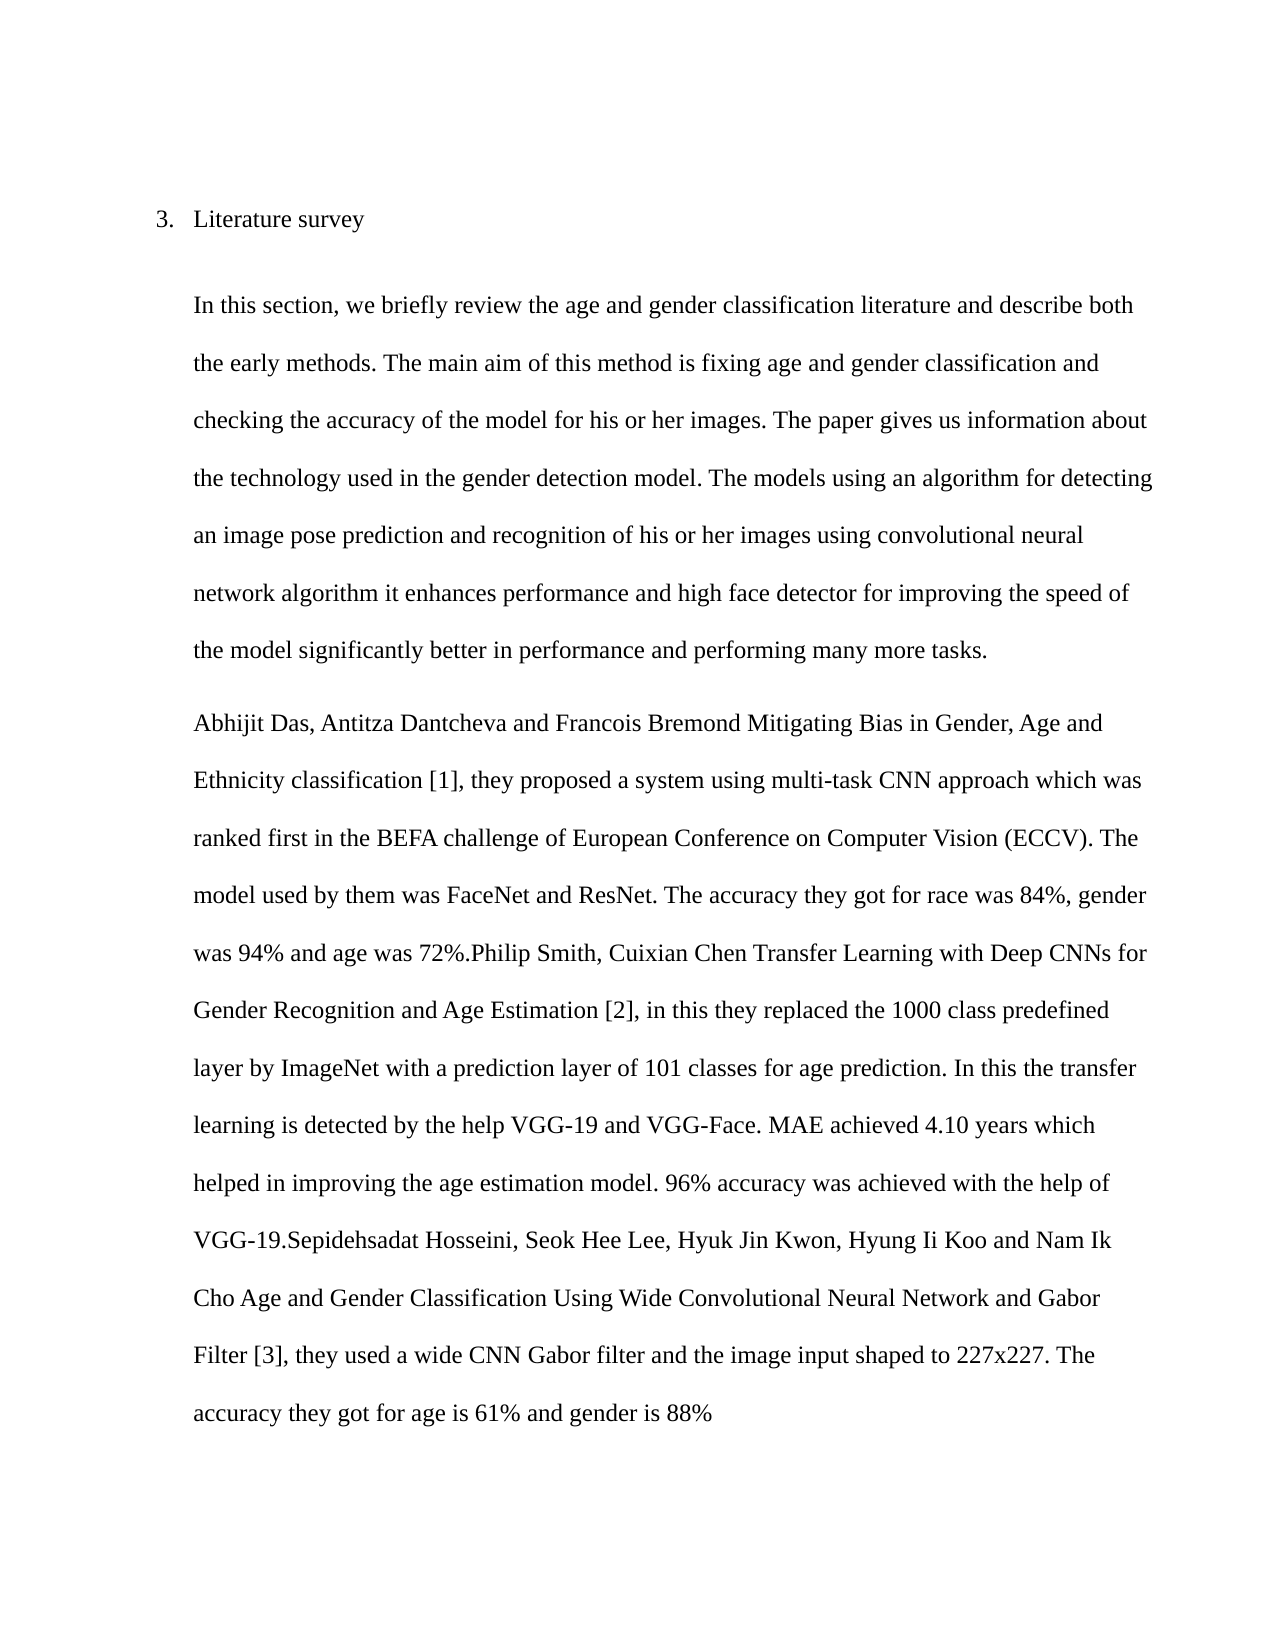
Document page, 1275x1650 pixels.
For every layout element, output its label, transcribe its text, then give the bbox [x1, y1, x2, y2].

list In this section, we briefly review the age and gender classification literature and describe both the early methods. The main aim of this method is fixing age and gender classification and checking the accuracy of the model for his or her images. The paper gives us information about the technology used in the gender detection model. The models using an algorithm for detecting an image pose prediction and recognition of his or her images using convolutional neural network algorithm it enhances performance and high face detector for improving the speed of the model significantly better in performance and performing many more tasks. [156, 291, 1157, 664]
list Abhijit Das, Antitza Dantcheva and Francois Bremond Mitigating Bias in Gender, Age and Ethnicity classification [1], they proposed a system using multi-task CNN approach which was ranked first in the BEFA challenge of European Conference on Computer Vision (ECCV). The model used by them was FaceNet and ResNet. The accuracy they got for race was 84%, gender was 94% and age was 72%.Philip Smith, Cuixian Chen Transfer Learning with Deep CNNs for Gender Recognition and Age Estimation [2], in this they replaced the 1000 class predefined layer by ImageNet with a prediction layer of 101 classes for age prediction. In this the transfer learning is detected by the help VGG-19 and VGG-Face. MAE achieved 4.10 years which helped in improving the age estimation model. 96% accuracy was achieved with the help of VGG-19.Sepidehsadat Hosseini, Seok Hee Lee, Hyuk Jin Kwon, Hyung Ii Koo and Nam Ik Cho Age and Gender Classification Using Wide Convolutional Neural Network and Gabor Filter [3], they used a wide CNN Gabor filter and the image input shaped to 227x227. The accuracy they got for age is 61% and gender is 88% [156, 708, 1157, 1426]
list Literature survey [156, 204, 1157, 233]
